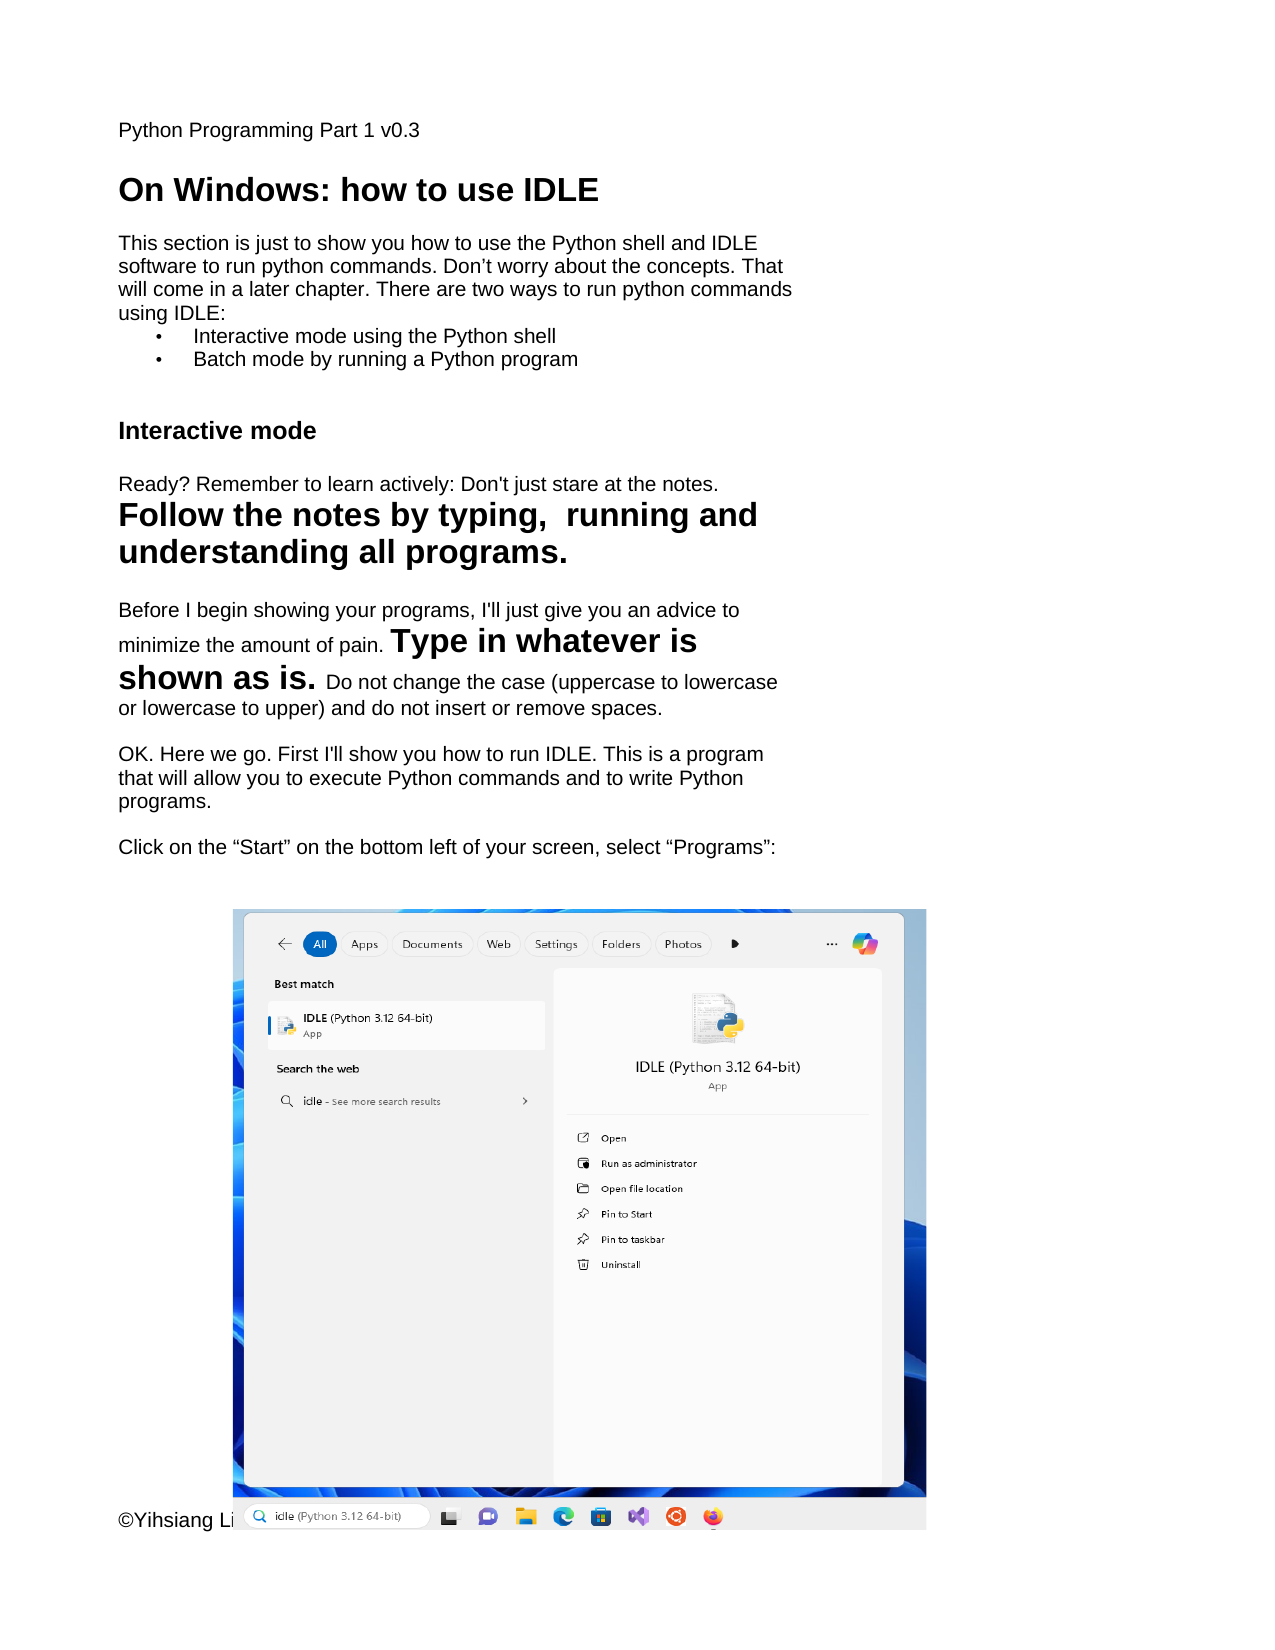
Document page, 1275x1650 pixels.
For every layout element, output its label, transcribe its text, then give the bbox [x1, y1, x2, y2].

text On Windows: how to use IDLE [118, 171, 793, 208]
list Interactive mode using the Python shell [156, 324, 793, 347]
text Interactive mode [118, 417, 793, 445]
list Batch mode by running a Python program [156, 347, 793, 371]
text This section is just to show you how to use the Python shell and IDLE software to run python commands. Don’t worry about the concepts. That will come in a later chapter. There are two ways to run python commands using IDLE: [118, 231, 793, 324]
picture [232, 909, 927, 1530]
text Before I begin showing your programs, I'll just give you an advice to minimize the amount of pain. Type in whatever is shown as is. Do not change the case (uppercase to lowercase or lowercase to upper) and do not insert or remove spaces. [118, 599, 793, 720]
text Click on the “Start” on the bottom left of your screen, select “Programs”: [118, 836, 793, 859]
text Ready? Remember to learn actively: Don't just stare at the notes. Follow the notes by typing, running and understanding all programs. [118, 468, 793, 571]
text OK. Here we go. First I'll show you how to run IDLE. This is a program that will allow you to execute Python commands and to write Python programs. [118, 743, 793, 813]
